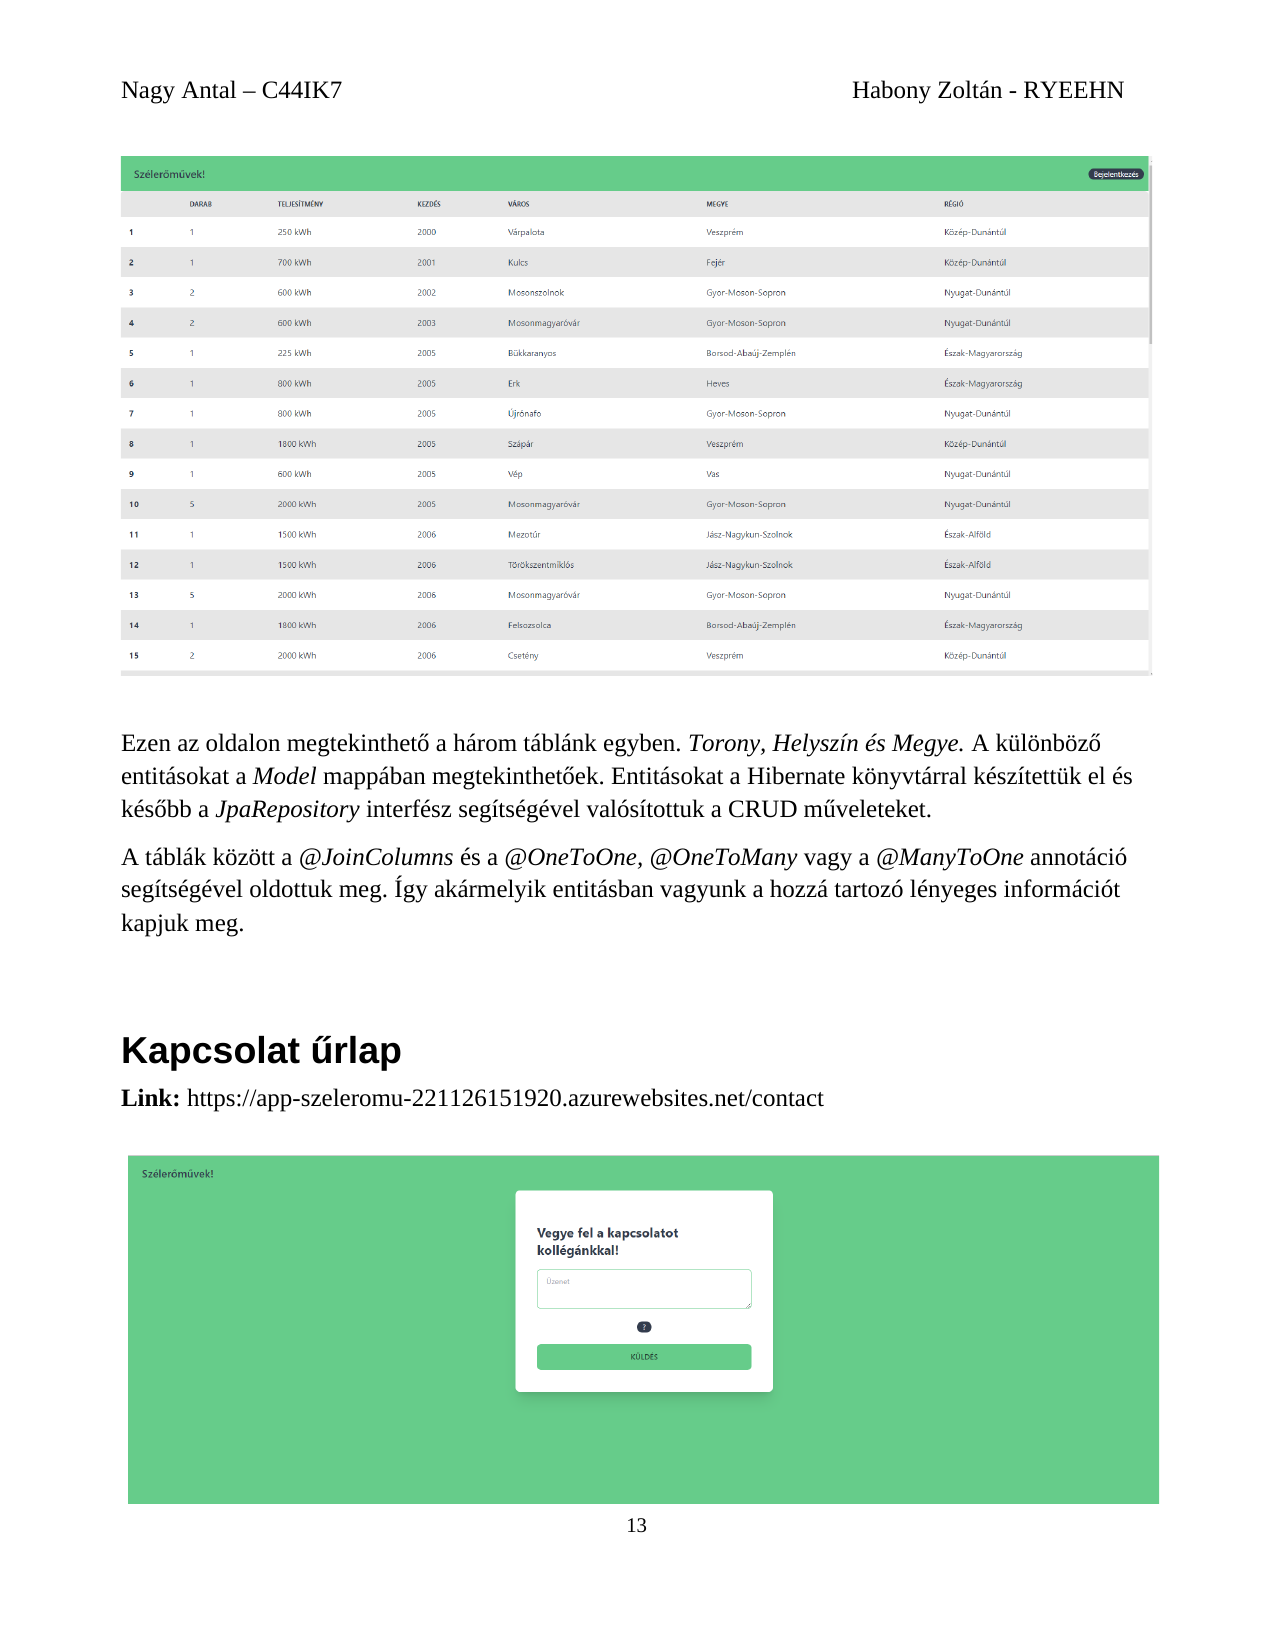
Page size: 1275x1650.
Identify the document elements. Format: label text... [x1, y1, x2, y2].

text A táblák között a @JoinColumns és a @OneToOne, @OneToMany vagy a @ManyToOne annotáció segítségével oldottuk meg. Így akármelyik entitásban vagyunk a hozzá tartozó lényeges információt kapjuk meg. [121, 842, 1152, 936]
subtitle Kapcsolat űrlap [121, 1028, 1152, 1071]
text Link: https://app-szeleromu-221126151920.azurewebsites.net/contact [121, 1083, 1152, 1112]
picture [120, 156, 1153, 676]
text Ezen az oldalon megtekinthető a három táblánk egyben. Torony, Helyszín és Megye. A különböző entitásokat a Model mappában megtekinthetőek. Entitásokat a Hibernate könyvtárral készítettük el és később a JpaRepository interfész segítségével valósítottuk a CRUD műveleteket. [121, 728, 1152, 823]
picture [128, 1155, 1160, 1504]
